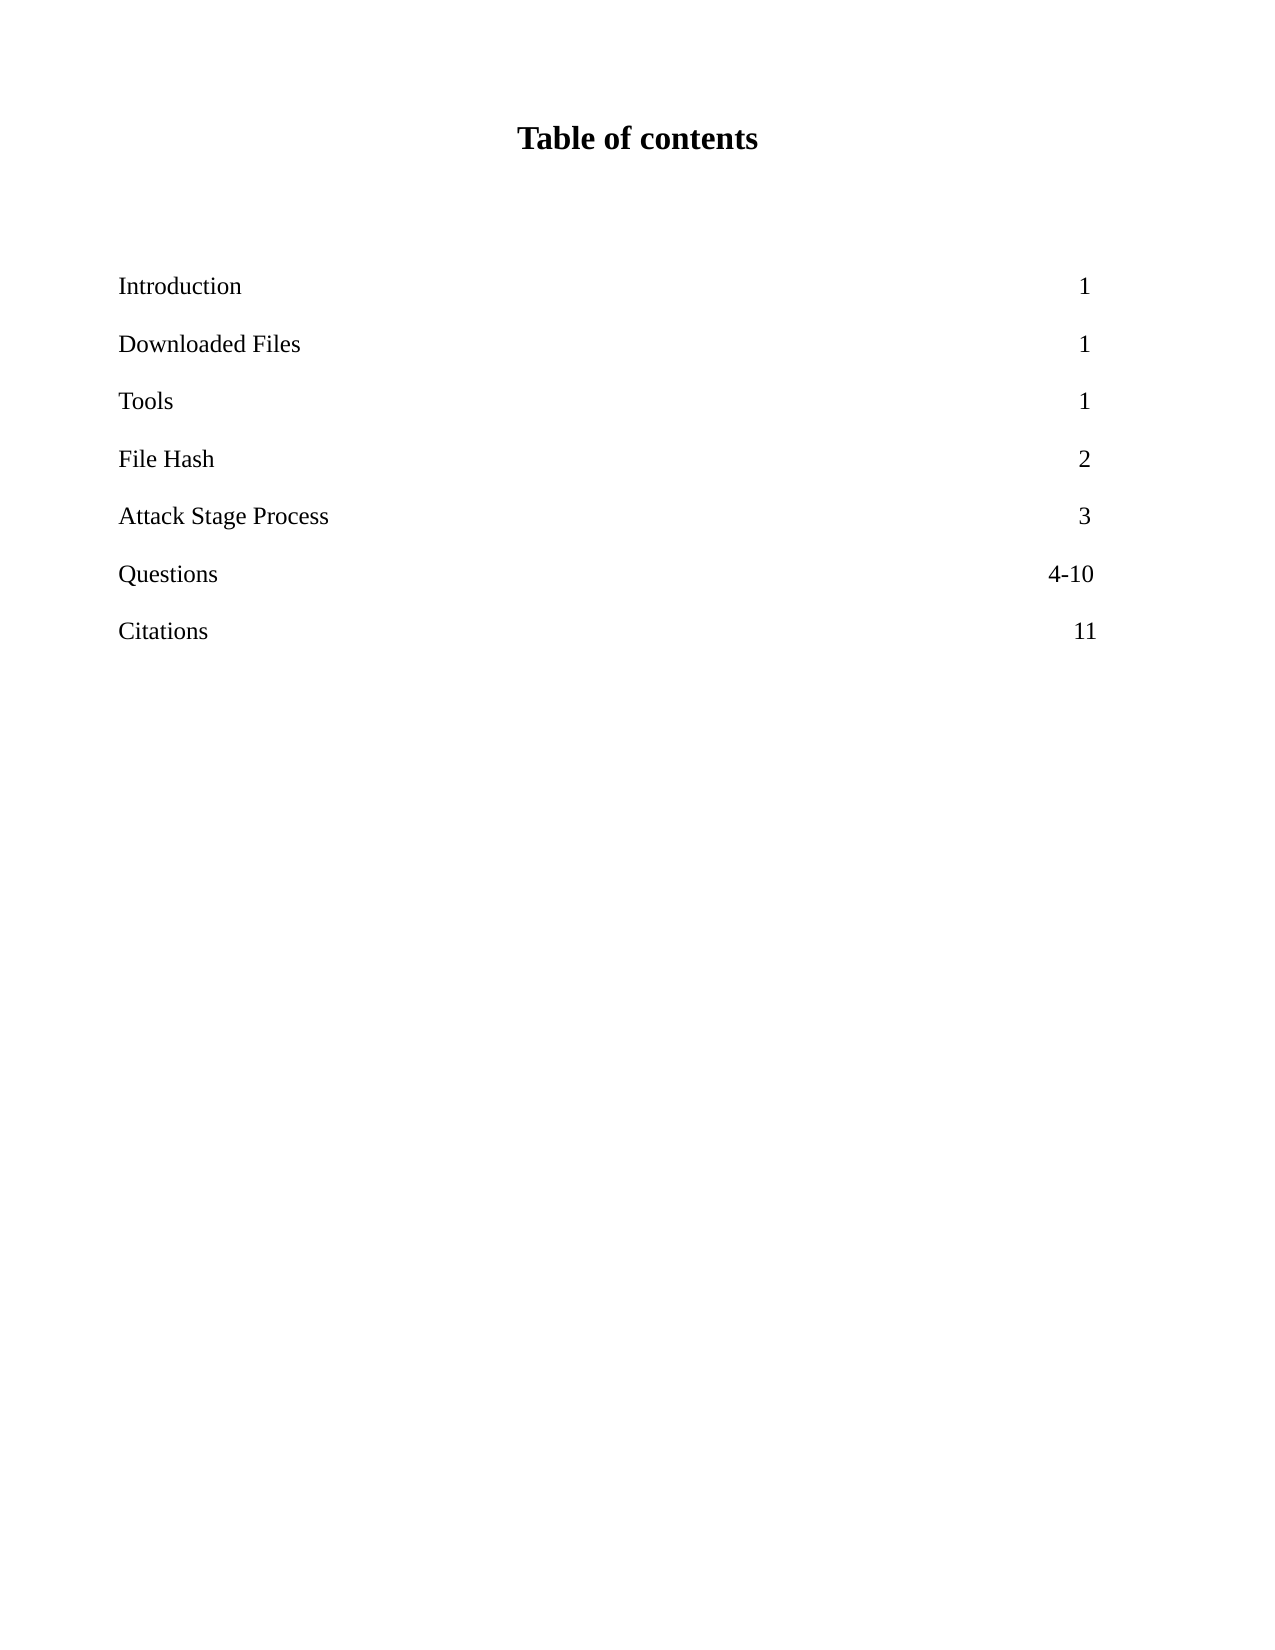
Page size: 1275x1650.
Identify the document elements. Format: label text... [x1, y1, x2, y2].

text Questions 4-10 [118, 559, 1157, 588]
text Tools 1 [118, 386, 1157, 415]
text Table of contents [118, 118, 1157, 156]
text Attack Stage Process 3 [118, 501, 1157, 530]
text Citations 11 [118, 616, 1157, 645]
text File Hash 2 [118, 444, 1157, 473]
text Introduction 1 [118, 271, 1157, 300]
text Downloaded Files 1 [118, 329, 1157, 358]
